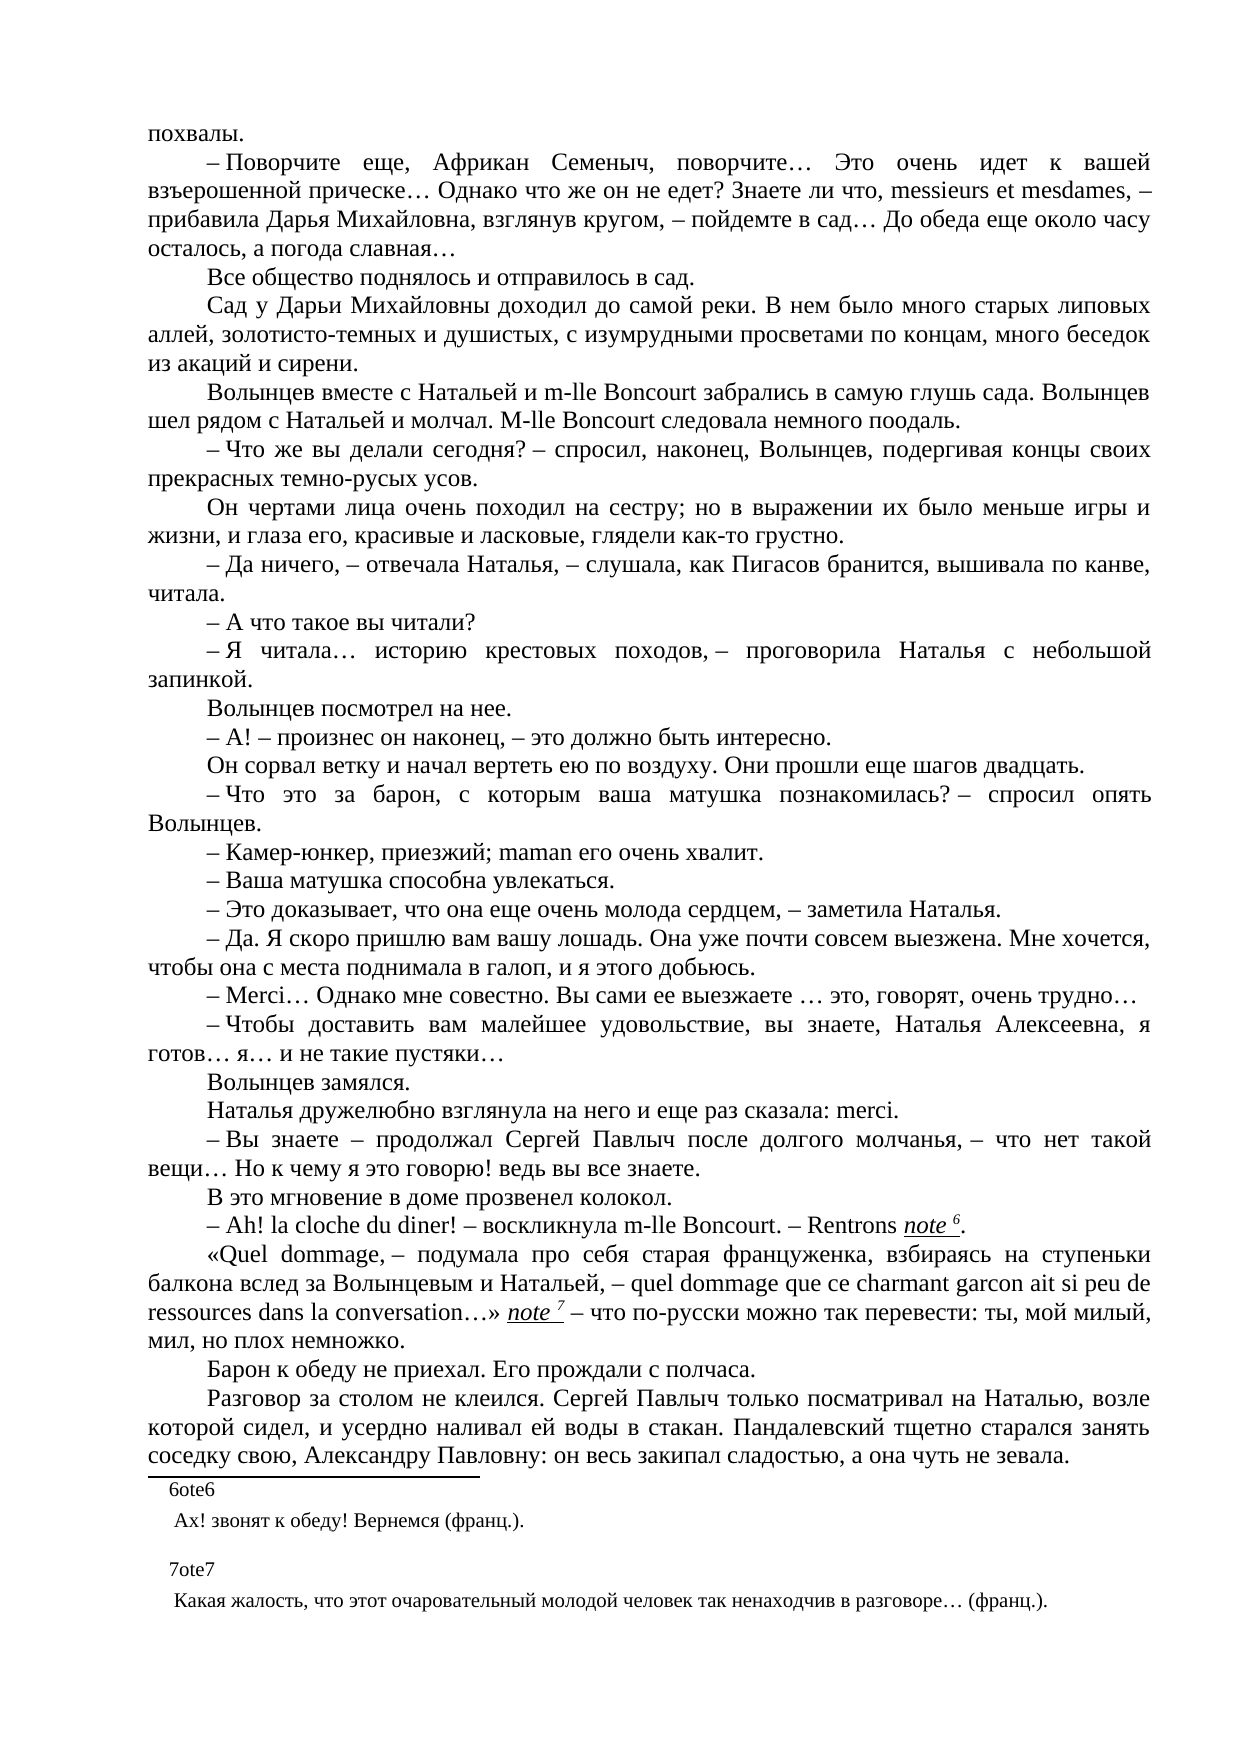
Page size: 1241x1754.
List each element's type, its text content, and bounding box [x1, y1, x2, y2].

text Разговор за столом не клеился. Сергей Павлыч только посматривал на Наталью, возле которой сидел, и усердно наливал ей воды в стакан. Пандалевский тщетно старался занять соседку свою, Александру Павловну: он весь закипал сладостью, а она чуть не зевала. [148, 1383, 1152, 1469]
text – Поворчите еще, Африкан Семеныч, поворчите… Это очень идет к вашей взъерошенной прическе… Однако что же он не едет? Знаете ли что, messieurs et mesdames, – прибавила Дарья Михайловна, взглянув кругом, – пойдемте в сад… До обеда еще около часу осталось, а погода славная… [148, 147, 1152, 262]
text – Что это за барон, с которым ваша матушка познакомилась? – спросил опять Волынцев. [148, 779, 1152, 837]
text «Quel dommage, – подумала про себя старая француженка, взбираясь на ступеньки балкона вслед за Волынцевым и Натальей, – quel dommage que ce charmant garcon ait si peu de ressources dans la conversation…» note – что по-русски можно так перевести: ты, мой милый, мил, но плох немножко. [148, 1239, 1152, 1354]
text – Камер-юнкер, приезжий; maman его очень хвалит. [148, 837, 1152, 866]
text Наталья дружелюбно взглянула на него и еще раз сказала: merci. [148, 1096, 1152, 1124]
text похвалы. [148, 118, 1152, 147]
text – Это доказывает, что она еще очень молода сердцем, – заметила Наталья. [148, 894, 1152, 923]
text В это мгновение в доме прозвенел колокол. [148, 1182, 1152, 1211]
text Он чертами лица очень походил на сестру; но в выражении их было меньше игры и жизни, и глаза его, красивые и ласковые, глядели как-то грустно. [148, 492, 1152, 549]
text – А что такое вы читали? [148, 607, 1152, 636]
text – Ваша матушка способна увлекаться. [148, 866, 1152, 894]
text Все общество поднялось и отправилось в сад. [148, 262, 1152, 291]
text Волынцев посмотрел на нее. [148, 693, 1152, 722]
text – Аh! la cloche du diner! – воскликнула m-lle Boncourt. – Rentrons note . [148, 1211, 1152, 1239]
text – Что же вы делали сегодня? – спросил, наконец, Волынцев, подергивая концы своих прекрасных темно-русых усов. [148, 434, 1152, 492]
text Волынцев вместе с Натальей и m-lle Boncourt забрались в самую глушь сада. Волынцев шел рядом с Натальей и молчал. M-lle Boncourt следовала немного поодаль. [148, 377, 1152, 434]
text – А! – произнес он наконец, – это должно быть интересно. [148, 722, 1152, 751]
text Сад у Дарьи Михайловны доходил до самой реки. В нем было много старых липовых аллей, золотисто-темных и душистых, с изумрудными просветами по концам, много беседок из акаций и сирени. [148, 291, 1152, 377]
text Волынцев замялся. [148, 1067, 1152, 1096]
text Ах! звонят к обеду! Вернемся (франц.). [148, 1508, 1152, 1532]
text – Вы знаете – продолжал Сергей Павлыч после долгого молчанья, – что нет такой вещи… Но к чему я это говорю! ведь вы все знаете. [148, 1124, 1152, 1182]
text – Я читала… историю крестовых походов, – проговорила Наталья с небольшой запинкой. [148, 636, 1152, 693]
text Он сорвал ветку и начал вертеть ею по воздуху. Они прошли еще шагов двадцать. [148, 751, 1152, 779]
text ote6 [148, 1477, 1152, 1508]
text Барон к обеду не приехал. Его прождали с полчаса. [148, 1354, 1152, 1383]
text Какая жалость, что этот очаровательный молодой человек так ненаходчив в разговоре… (франц.). [148, 1588, 1152, 1612]
text – Чтобы доставить вам малейшее удовольствие, вы знаете, Наталья Алексеевна, я готов… я… и не такие пустяки… [148, 1009, 1152, 1067]
text – Меrci… Однако мне совестно. Вы сами ее выезжаете … это, говорят, очень трудно… [148, 981, 1152, 1009]
text – Да ничего, – отвечала Наталья, – слушала, как Пигасов бранится, вышивала по канве, читала. [148, 549, 1152, 607]
text – Да. Я скоро пришлю вам вашу лошадь. Она уже почти совсем выезжена. Мне хочется, чтобы она с места поднимала в галоп, и я этого добьюсь. [148, 923, 1152, 981]
text ote7 [148, 1556, 1152, 1588]
